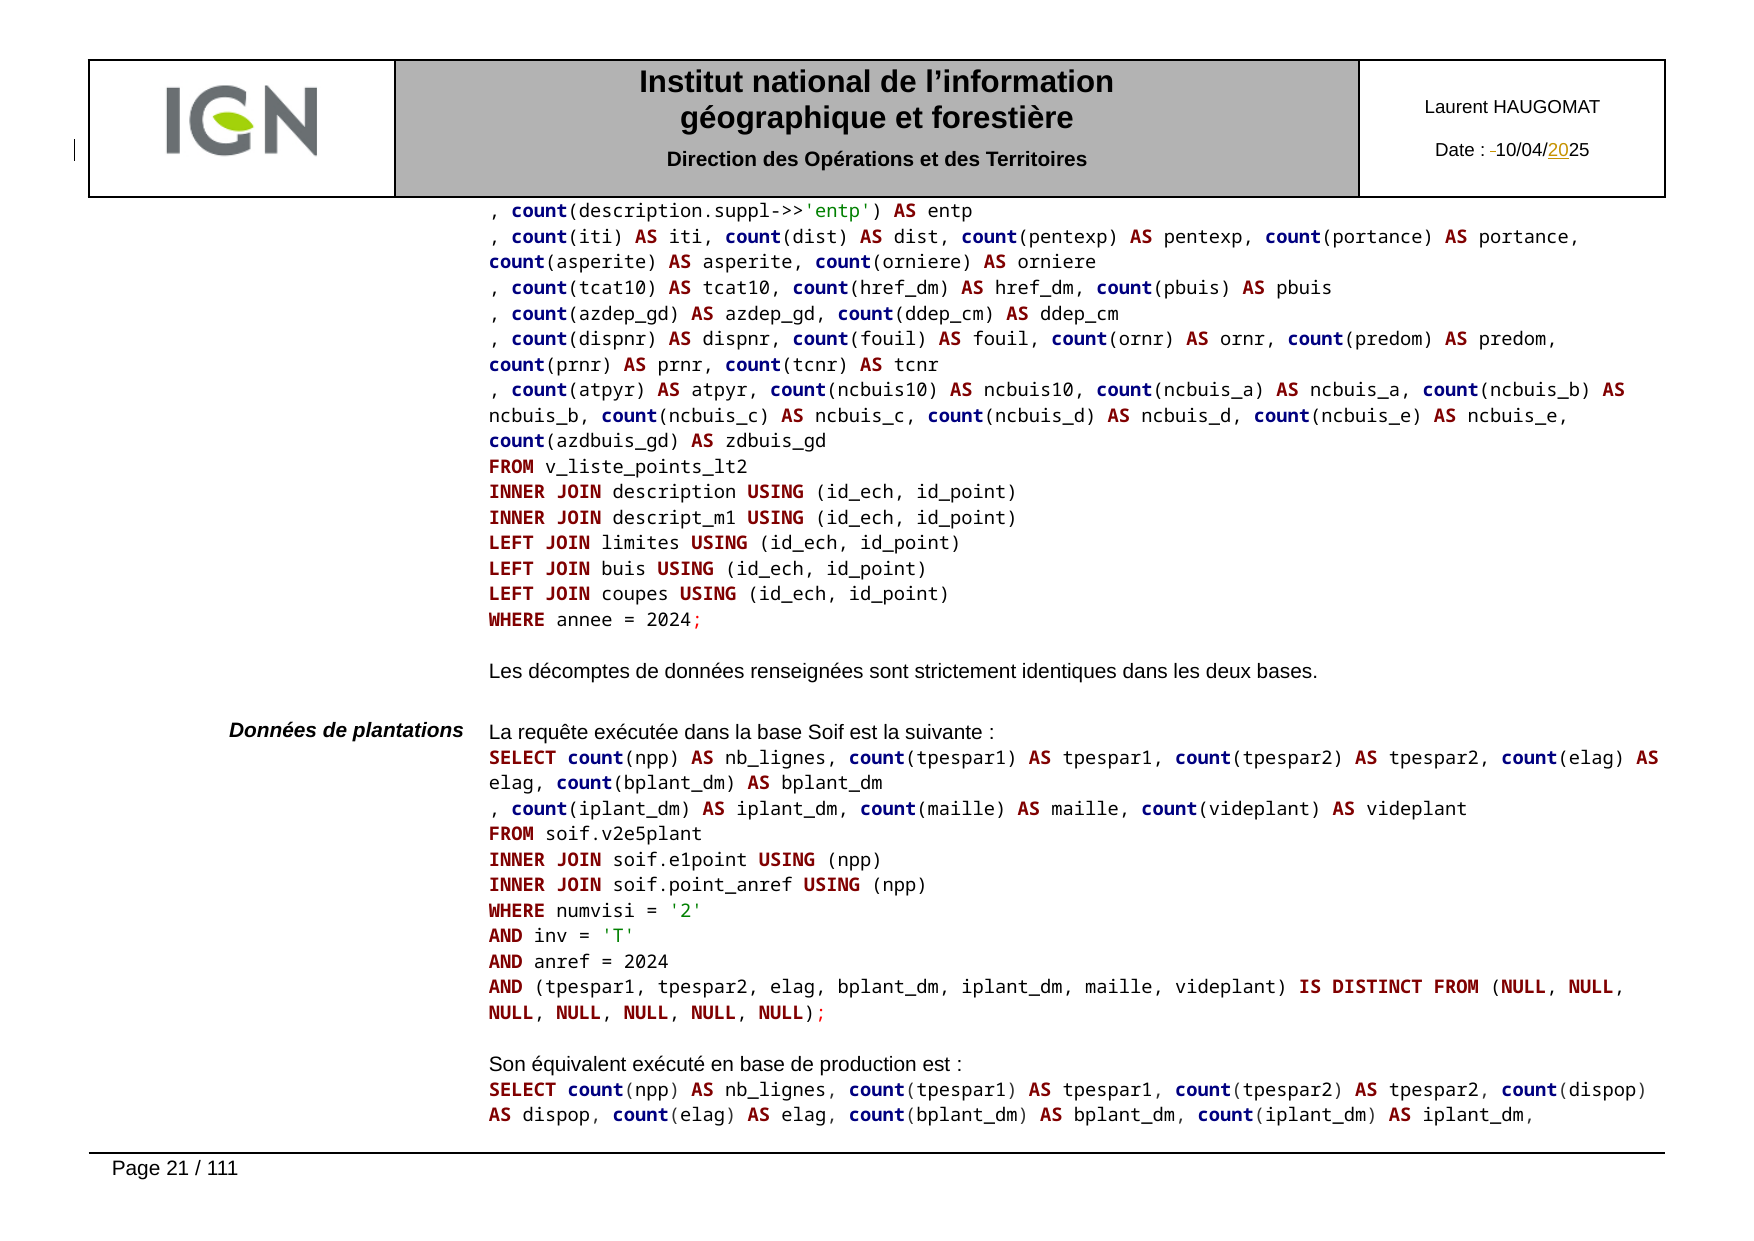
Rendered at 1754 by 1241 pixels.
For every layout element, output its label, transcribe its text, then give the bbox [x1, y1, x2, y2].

table_cell [89, 198, 483, 717]
table_cell , count(description.suppl->>'entp') AS entp , count(iti) AS iti, count(dist) AS dist, count(pentexp) AS pentexp, count(portance) AS portance, count(asperite) AS asperite, count(orniere) AS orniere , count(tcat10) AS tcat10, count(href_dm) AS href_dm, count(pbuis) AS pbuis , count(azdep_gd) AS azdep_gd, count(ddep_cm) AS ddep_cm , count(dispnr) AS dispnr, count(fouil) AS fouil, count(ornr) AS ornr, count(predom) AS predom, count(prnr) AS prnr, count(tcnr) AS tcnr , count(atpyr) AS atpyr, count(ncbuis10) AS ncbuis10, count(ncbuis_a) AS ncbuis_a, count(ncbuis_b) AS ncbuis_b, count(ncbuis_c) AS ncbuis_c, count(ncbuis_d) AS ncbuis_d, count(ncbuis_e) AS ncbuis_e, count(azdbuis_gd) AS zdbuis_gd FROM v_liste_points_lt2 INNER JOIN description USING (id_ech, id_point) INNER JOIN descript_m1 USING (id_ech, id_point) LEFT JOIN limites USING (id_ech, id_point) LEFT JOIN buis USING (id_ech, id_point) LEFT JOIN coupes USING (id_ech, id_point) WHERE annee = 2024; Les décomptes de données renseignées sont strictement identiques dans les deux bases. [483, 198, 1665, 717]
table_cell Données de plantations [89, 717, 483, 1133]
picture [141, 62, 343, 180]
table_cell La requête exécutée dans la base Soif est la suivante : SELECT count(npp) AS nb_lignes, count(tpespar1) AS tpespar1, count(tpespar2) AS tpespar2, count(elag) AS elag, count(bplant_dm) AS bplant_dm , count(iplant_dm) AS iplant_dm, count(maille) AS maille, count(videplant) AS videplant FROM soif.v2e5plant INNER JOIN soif.e1point USING (npp) INNER JOIN soif.point_anref USING (npp) WHERE numvisi = '2' AND inv = 'T' AND anref = 2024 AND (tpespar1, tpespar2, elag, bplant_dm, iplant_dm, maille, videplant) IS DISTINCT FROM (NULL, NULL, NULL, NULL, NULL, NULL, NULL); Son équivalent exécuté en base de production est : SELECT count(npp) AS nb_lignes, count(tpespar1) AS tpespar1, count(tpespar2) AS tpespar2, count(dispop) AS dispop, count(elag) AS elag, count(bplant_dm) AS bplant_dm, count(iplant_dm) AS iplant_dm, [483, 717, 1665, 1133]
